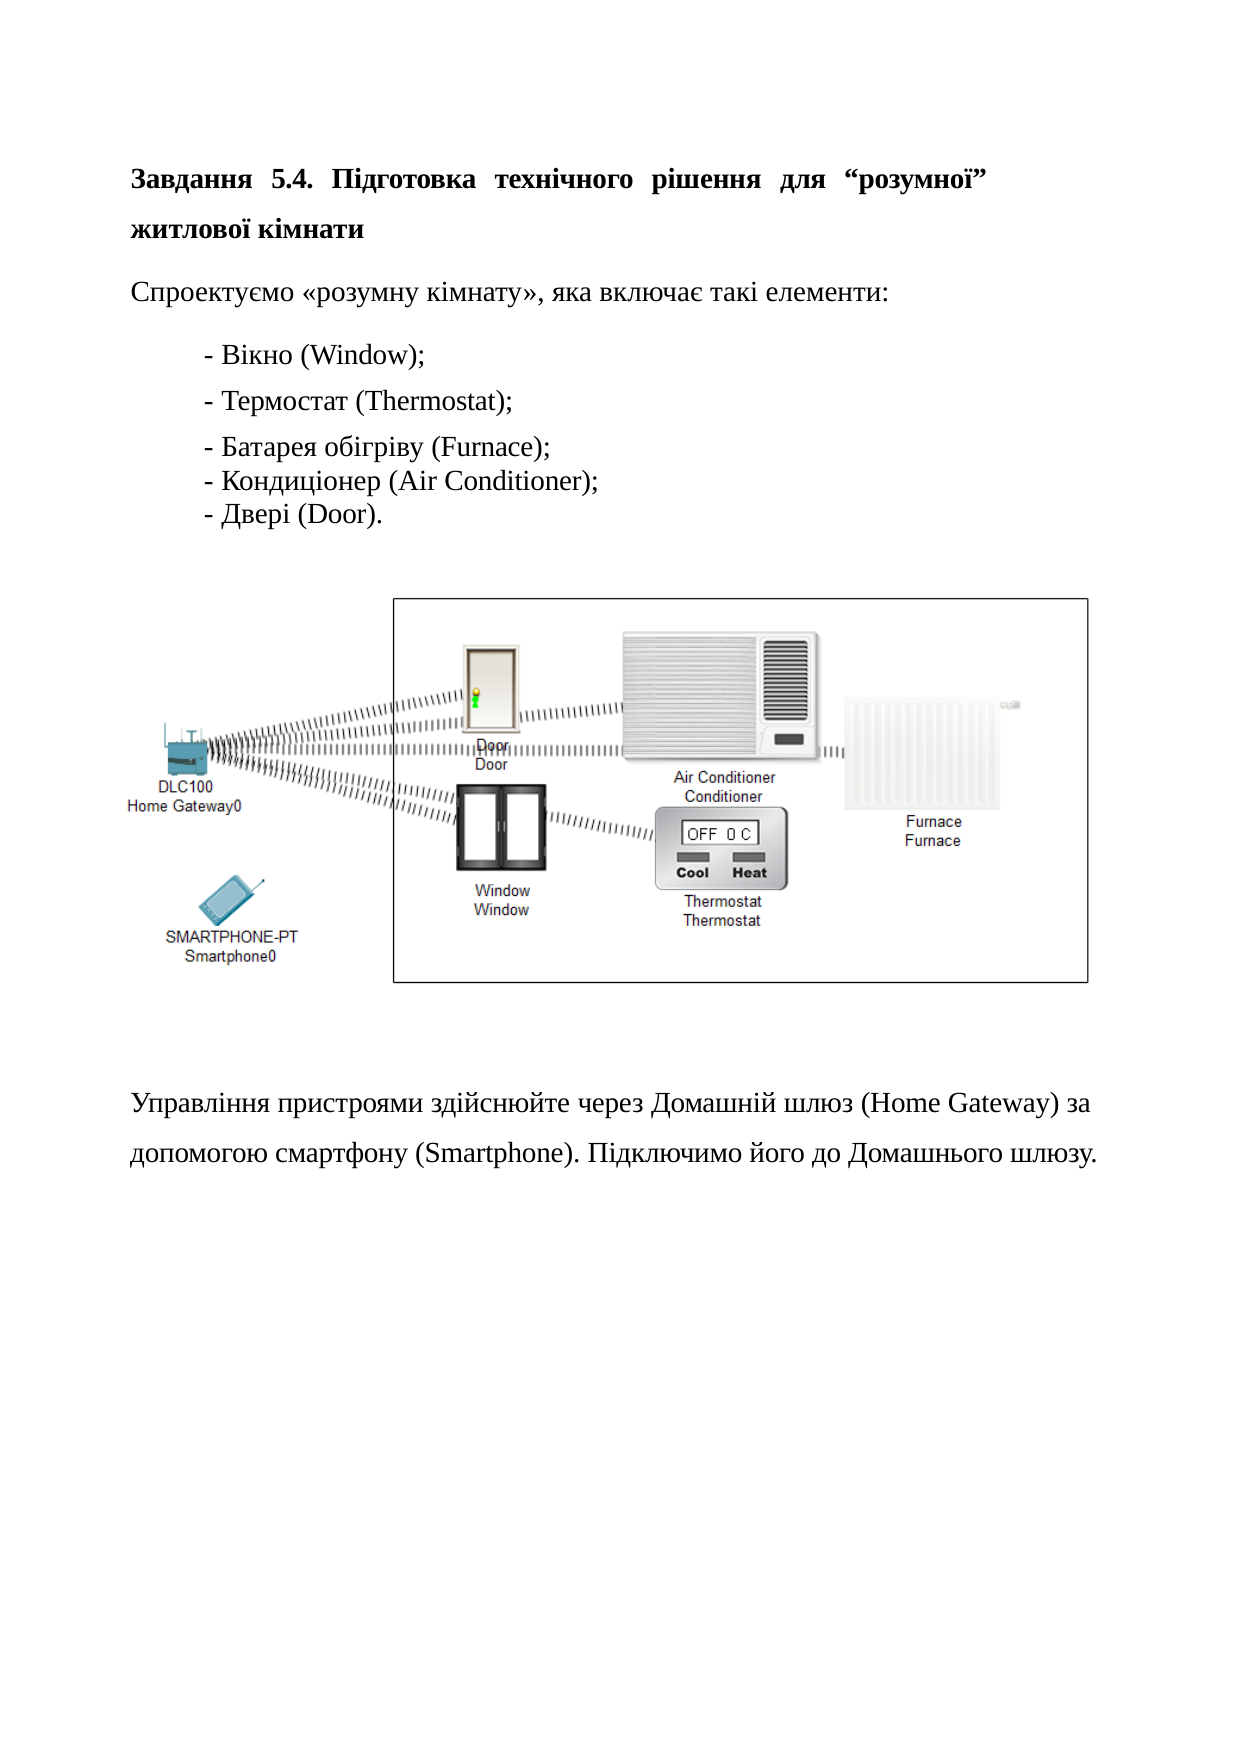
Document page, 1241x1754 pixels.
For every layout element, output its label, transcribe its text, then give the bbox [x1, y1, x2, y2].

list Батарея обігріву (Furnace); [204, 429, 1122, 463]
list Кондиціонер (Air Conditioner); [204, 463, 1122, 496]
picture [118, 530, 1123, 1044]
list Двері (Door). [204, 496, 1122, 530]
list Термостат (Thermostat); [204, 383, 1122, 417]
list Спроектуємо «розумну кімнату», яка включає такі елементи: [130, 274, 972, 308]
list Вікно (Window); [204, 337, 1122, 371]
list Управління пристроями здійснюйте через Домашній шлюз (Home Gateway) за допомогою смартфону (Smartphone). Підключимо його до Домашнього шлюзу. [130, 1085, 1122, 1169]
subtitle Завдання 5.4. Підготовка технічного рішення для “розумної” житлової кімнати [130, 161, 987, 245]
